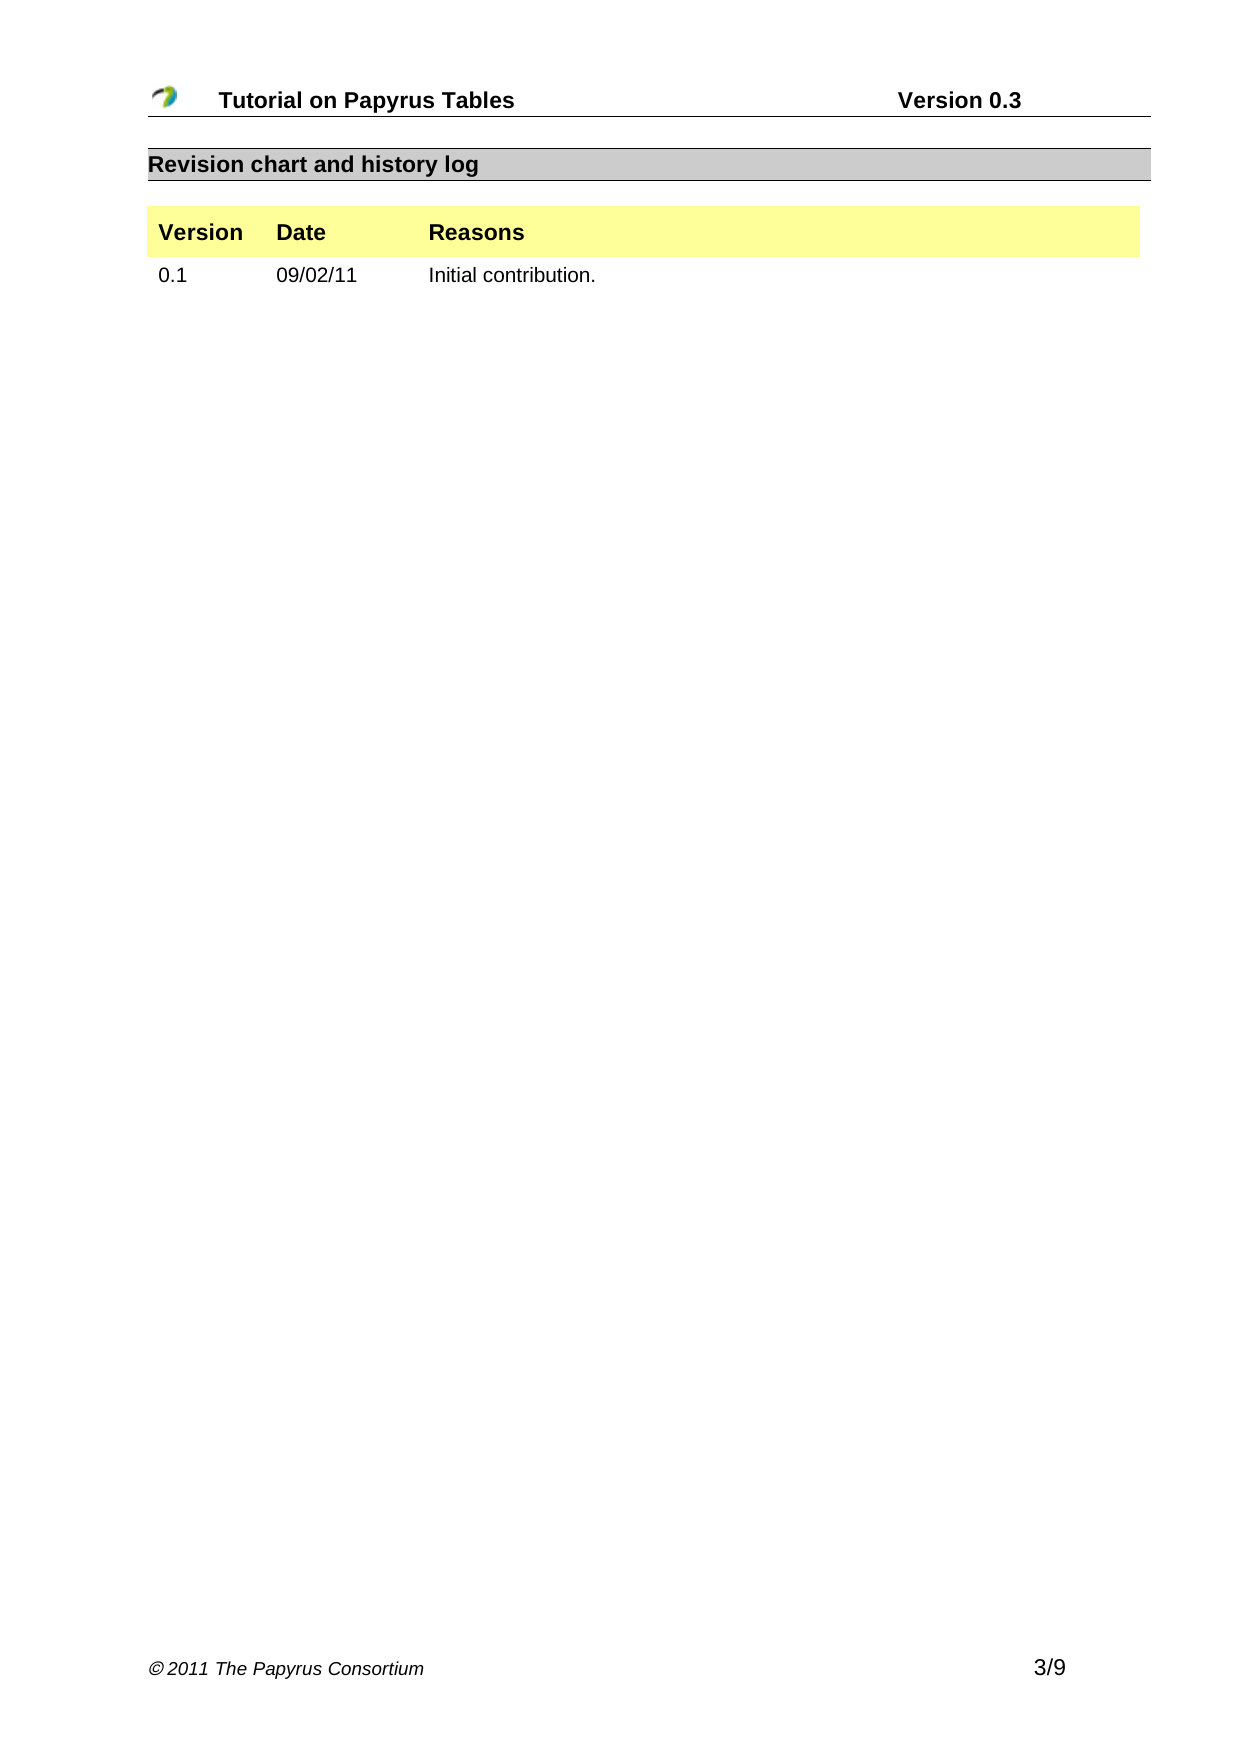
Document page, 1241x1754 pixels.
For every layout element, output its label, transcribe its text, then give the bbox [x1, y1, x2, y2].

table_cell [147, 400, 265, 436]
table_cell [417, 293, 1140, 328]
table_cell Initial contribution. [417, 257, 1140, 293]
table_cell 0.1 [147, 257, 265, 293]
table_cell [417, 329, 1140, 364]
table_cell [417, 400, 1140, 436]
table_header Reasons [417, 206, 1140, 257]
table_cell [265, 365, 417, 400]
table_header Version [147, 206, 265, 257]
table_cell [265, 329, 417, 364]
table_cell [265, 293, 417, 328]
table_cell [147, 329, 265, 364]
subtitle Revision chart and history log [148, 149, 1151, 180]
table_cell [147, 293, 265, 328]
table_cell [417, 365, 1140, 400]
table_cell 02/09/11 [265, 257, 417, 293]
table_header Date [265, 206, 417, 257]
table_cell [265, 400, 417, 436]
picture [152, 84, 177, 110]
table_cell [147, 365, 265, 400]
